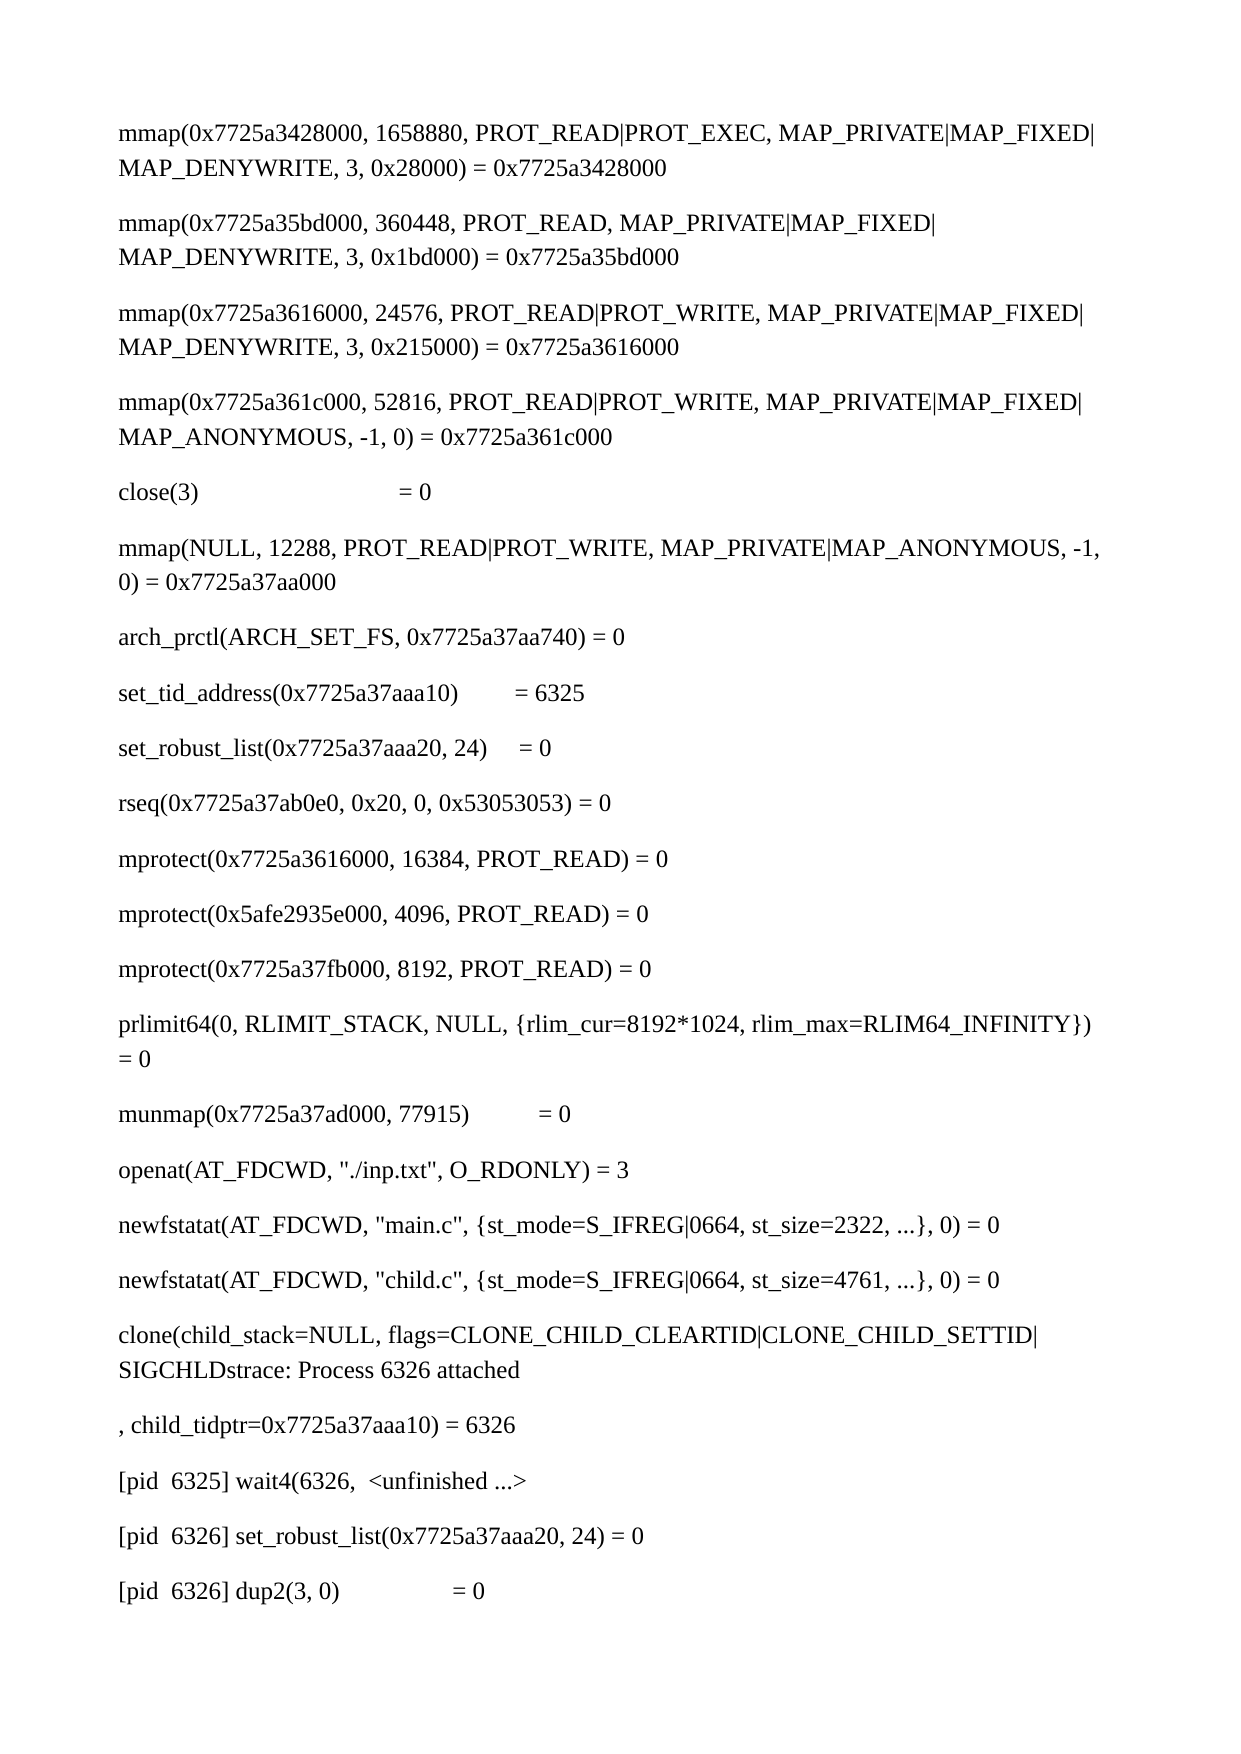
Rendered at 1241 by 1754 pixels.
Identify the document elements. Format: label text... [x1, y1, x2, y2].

text set_robust_list(0x7725a37aaa20, 24) = 0 [118, 733, 1104, 762]
text munmap(0x7725a37ad000, 77915) = 0 [118, 1099, 1104, 1128]
text mmap(0x7725a3428000, 1658880, PROT_READ|PROT_EXEC, MAP_PRIVATE|MAP_FIXED|MAP_DENYWRITE, 3, 0x28000) = 0x7725a3428000 [118, 118, 1104, 181]
text clone(child_stack=NULL, flags=CLONE_CHILD_CLEARTID|CLONE_CHILD_SETTID|SIGCHLDstrace: Process 6326 attached [118, 1321, 1104, 1384]
text rseq(0x7725a37ab0e0, 0x20, 0, 0x53053053) = 0 [118, 788, 1104, 817]
text mprotect(0x5afe2935e000, 4096, PROT_READ) = 0 [118, 899, 1104, 928]
text mprotect(0x7725a3616000, 16384, PROT_READ) = 0 [118, 844, 1104, 872]
text set_tid_address(0x7725a37aaa10) = 6325 [118, 678, 1104, 706]
text , child_tidptr=0x7725a37aaa10) = 6326 [118, 1410, 1104, 1439]
text prlimit64(0, RLIMIT_STACK, NULL, {rlim_cur=8192*1024, rlim_max=RLIM64_INFINITY}) = 0 [118, 1009, 1104, 1073]
text [pid 6325] wait4(6326, <unfinished ...> [118, 1466, 1104, 1494]
text mmap(0x7725a361c000, 52816, PROT_READ|PROT_WRITE, MAP_PRIVATE|MAP_FIXED|MAP_ANONYMOUS, -1, 0) = 0x7725a361c000 [118, 387, 1104, 451]
text mmap(0x7725a35bd000, 360448, PROT_READ, MAP_PRIVATE|MAP_FIXED|MAP_DENYWRITE, 3, 0x1bd000) = 0x7725a35bd000 [118, 208, 1104, 271]
text mmap(0x7725a3616000, 24576, PROT_READ|PROT_WRITE, MAP_PRIVATE|MAP_FIXED|MAP_DENYWRITE, 3, 0x215000) = 0x7725a3616000 [118, 298, 1104, 361]
text openat(AT_FDCWD, "./inp.txt", O_RDONLY) = 3 [118, 1155, 1104, 1183]
text [pid 6326] dup2(3, 0) = 0 [118, 1576, 1104, 1605]
text newfstatat(AT_FDCWD, "child.c", {st_mode=S_IFREG|0664, st_size=4761, ...}, 0) = 0 [118, 1265, 1104, 1294]
text mprotect(0x7725a37fb000, 8192, PROT_READ) = 0 [118, 954, 1104, 983]
text newfstatat(AT_FDCWD, "main.c", {st_mode=S_IFREG|0664, st_size=2322, ...}, 0) = 0 [118, 1210, 1104, 1239]
text close(3) = 0 [118, 477, 1104, 506]
text [pid 6326] set_robust_list(0x7725a37aaa20, 24) = 0 [118, 1521, 1104, 1550]
text mmap(NULL, 12288, PROT_READ|PROT_WRITE, MAP_PRIVATE|MAP_ANONYMOUS, -1, 0) = 0x7725a37aa000 [118, 533, 1104, 596]
text arch_prctl(ARCH_SET_FS, 0x7725a37aa740) = 0 [118, 622, 1104, 651]
